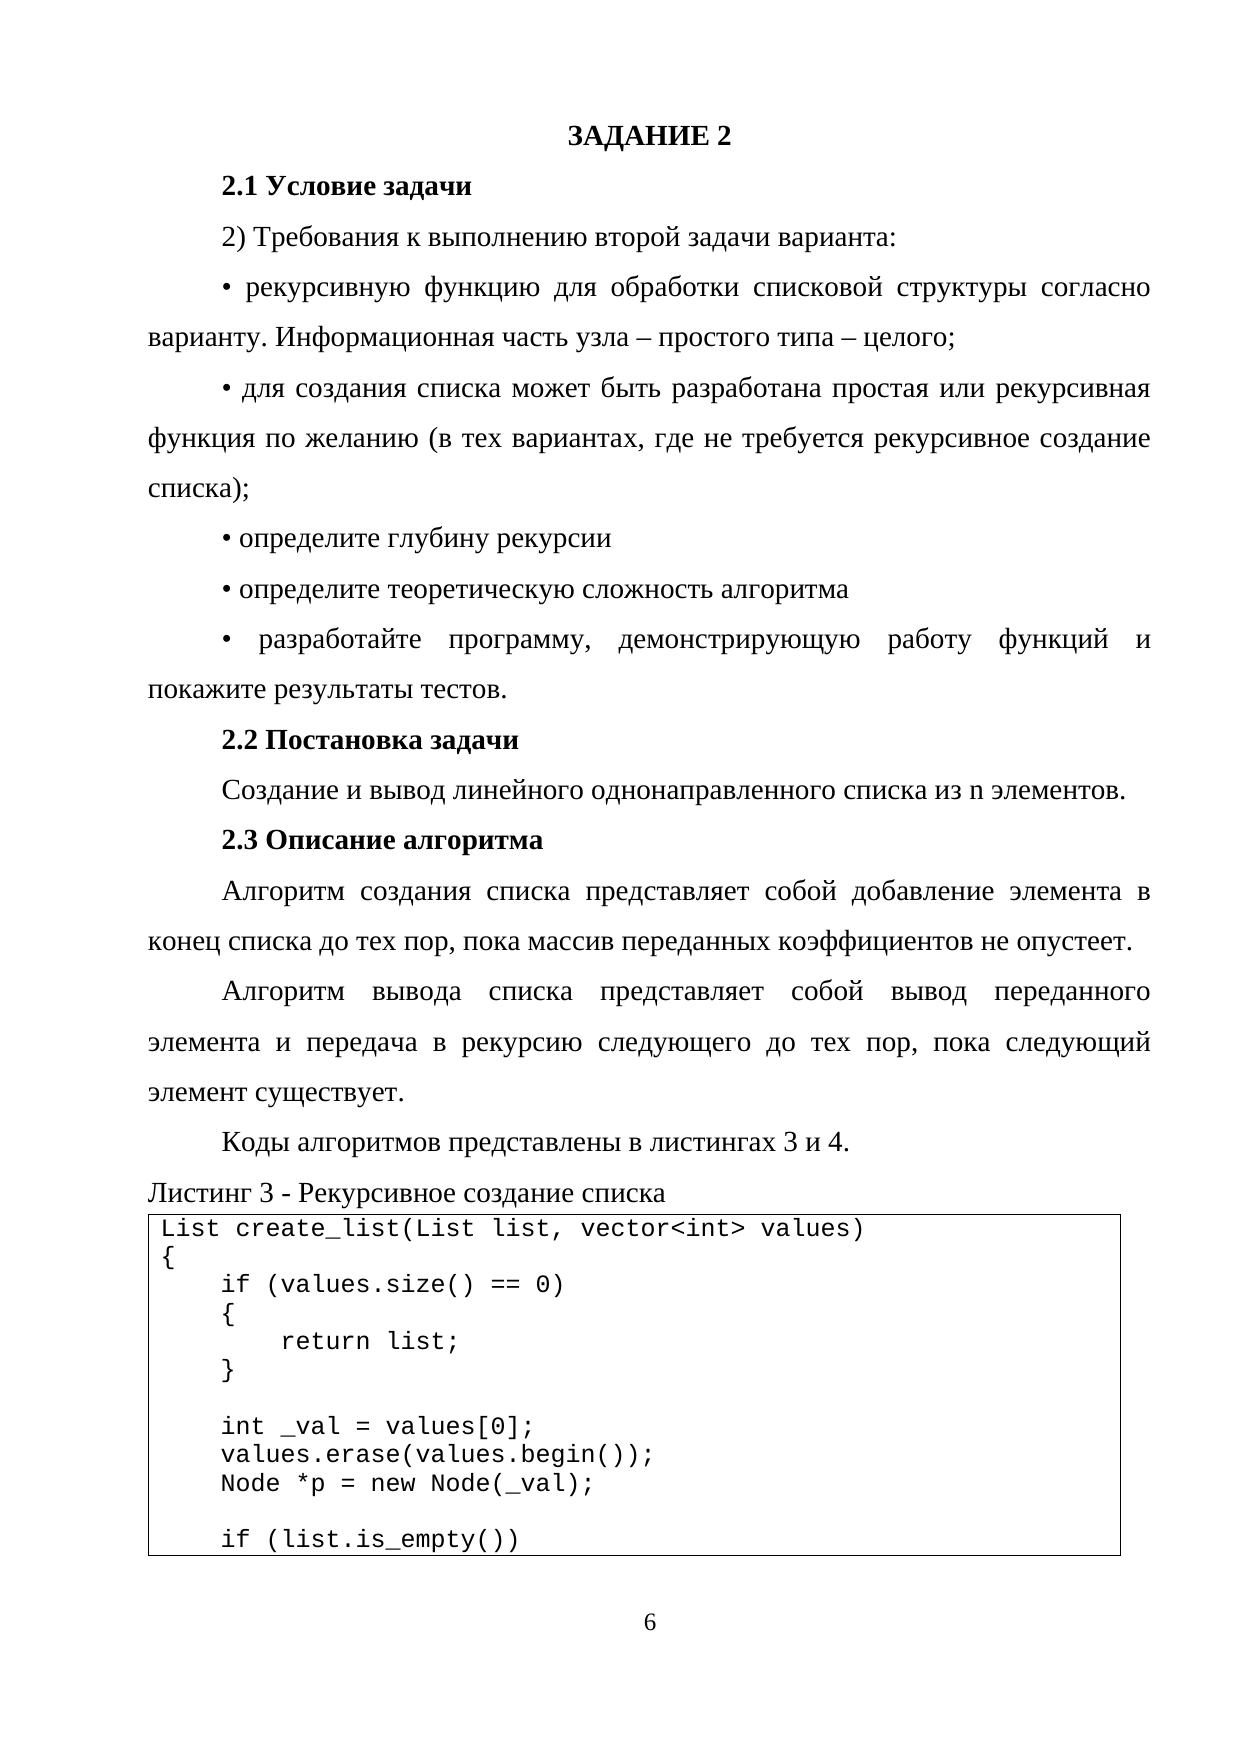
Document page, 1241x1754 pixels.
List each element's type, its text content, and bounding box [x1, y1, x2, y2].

text 2.3 Описание алгоритма [148, 822, 1152, 856]
text • разработайте программу, демонстрирующую работу функций и покажите результаты тестов. [148, 621, 1152, 705]
text Алгоритм вывода списка представляет собой вывод переданного элемента и передача в рекурсию следующего до тех пор, пока следующий элемент существует. [148, 973, 1152, 1108]
text 2) Требования к выполнению второй задачи варианта: [148, 219, 1152, 252]
text • определите глубину рекурсии [148, 521, 1152, 554]
text • для создания списка может быть разработана простая или рекурсивная функция по желанию (в тех вариантах, где не требуется рекурсивное создание списка); [148, 370, 1152, 504]
text Коды алгоритмов представлены в листингах 3 и 4. [148, 1124, 1152, 1158]
text Алгоритм создания списка представляет собой добавление элемента в конец списка до тех пор, пока массив переданных коэффициентов не опустеет. [148, 873, 1152, 957]
text 2.2 Постановка задачи [148, 722, 1152, 755]
text ЗАДАНИЕ 2 [148, 118, 1152, 152]
table_header List create_list(List list, vector<int> values) { if (values.size() == 0) { return list; } int _val = values[0]; values.erase(values.begin()); Node *p = new Node(_val); if (list.is_empty()) [149, 1215, 1120, 1555]
text • определите теоретическую сложность алгоритма [148, 571, 1152, 604]
text Листинг 3 - Рекурсивное создание списка [148, 1175, 1152, 1208]
text Создание и вывод линейного однонаправленного списка из n элементов. [148, 772, 1152, 806]
text • рекурсивную функцию для обработки списковой структуры согласно варианту. Информационная часть узла – простого типа – целого; [148, 269, 1152, 353]
text 2.1 Условие задачи [148, 168, 1152, 202]
